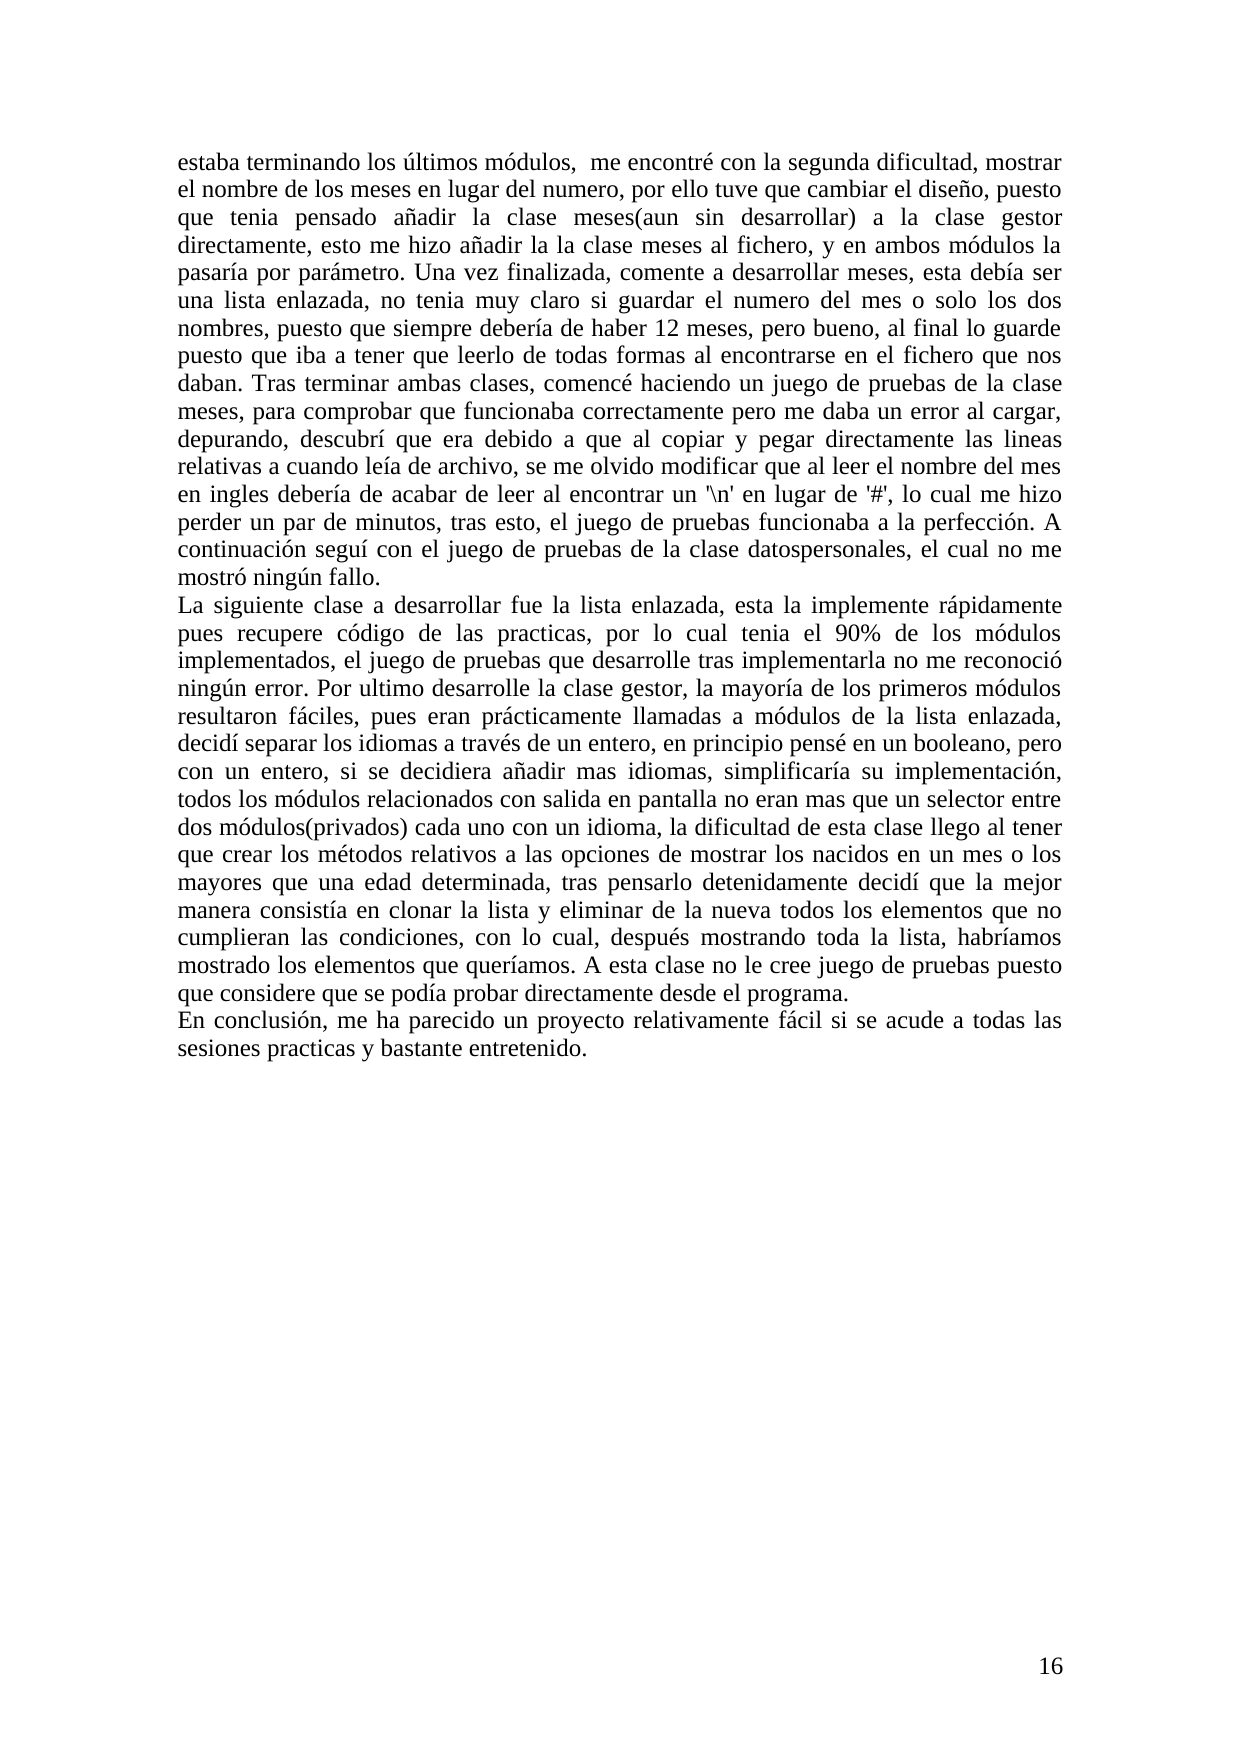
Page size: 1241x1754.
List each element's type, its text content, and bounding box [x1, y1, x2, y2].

text estaba terminando los últimos módulos, me encontré con la segunda dificultad, mostrar el nombre de los meses en lugar del numero, por ello tuve que cambiar el diseño, puesto que tenia pensado añadir la clase meses(aun sin desarrollar) a la clase gestor directamente, esto me hizo añadir la la clase meses al fichero, y en ambos módulos la pasaría por parámetro. Una vez finalizada, comente a desarrollar meses, esta debía ser una lista enlazada, no tenia muy claro si guardar el numero del mes o solo los dos nombres, puesto que siempre debería de haber 12 meses, pero bueno, al final lo guarde puesto que iba a tener que leerlo de todas formas al encontrarse en el fichero que nos daban. Tras terminar ambas clases, comencé haciendo un juego de pruebas de la clase meses, para comprobar que funcionaba correctamente pero me daba un error al cargar, depurando, descubrí que era debido a que al copiar y pegar directamente las lineas relativas a cuando leía de archivo, se me olvido modificar que al leer el nombre del mes en ingles debería de acabar de leer al encontrar un '\n' en lugar de '#', lo cual me hizo perder un par de minutos, tras esto, el juego de pruebas funcionaba a la perfección. A continuación seguí con el juego de pruebas de la clase datospersonales, el cual no me mostró ningún fallo. [177, 148, 1063, 591]
text En conclusión, me ha parecido un proyecto relativamente fácil si se acude a todas las sesiones practicas y bastante entretenido. [177, 1007, 1063, 1062]
text La siguiente clase a desarrollar fue la lista enlazada, esta la implemente rápidamente pues recupere código de las practicas, por lo cual tenia el 90% de los módulos implementados, el juego de pruebas que desarrolle tras implementarla no me reconoció ningún error. Por ultimo desarrolle la clase gestor, la mayoría de los primeros módulos resultaron fáciles, pues eran prácticamente llamadas a módulos de la lista enlazada, decidí separar los idiomas a través de un entero, en principio pensé en un booleano, pero con un entero, si se decidiera añadir mas idiomas, simplificaría su implementación, todos los módulos relacionados con salida en pantalla no eran mas que un selector entre dos módulos(privados) cada uno con un idioma, la dificultad de esta clase llego al tener que crear los métodos relativos a las opciones de mostrar los nacidos en un mes o los mayores que una edad determinada, tras pensarlo detenidamente decidí que la mejor manera consistía en clonar la lista y eliminar de la nueva todos los elementos que no cumplieran las condiciones, con lo cual, después mostrando toda la lista, habríamos mostrado los elementos que queríamos. A esta clase no le cree juego de pruebas puesto que considere que se podía probar directamente desde el programa. [177, 591, 1063, 1007]
